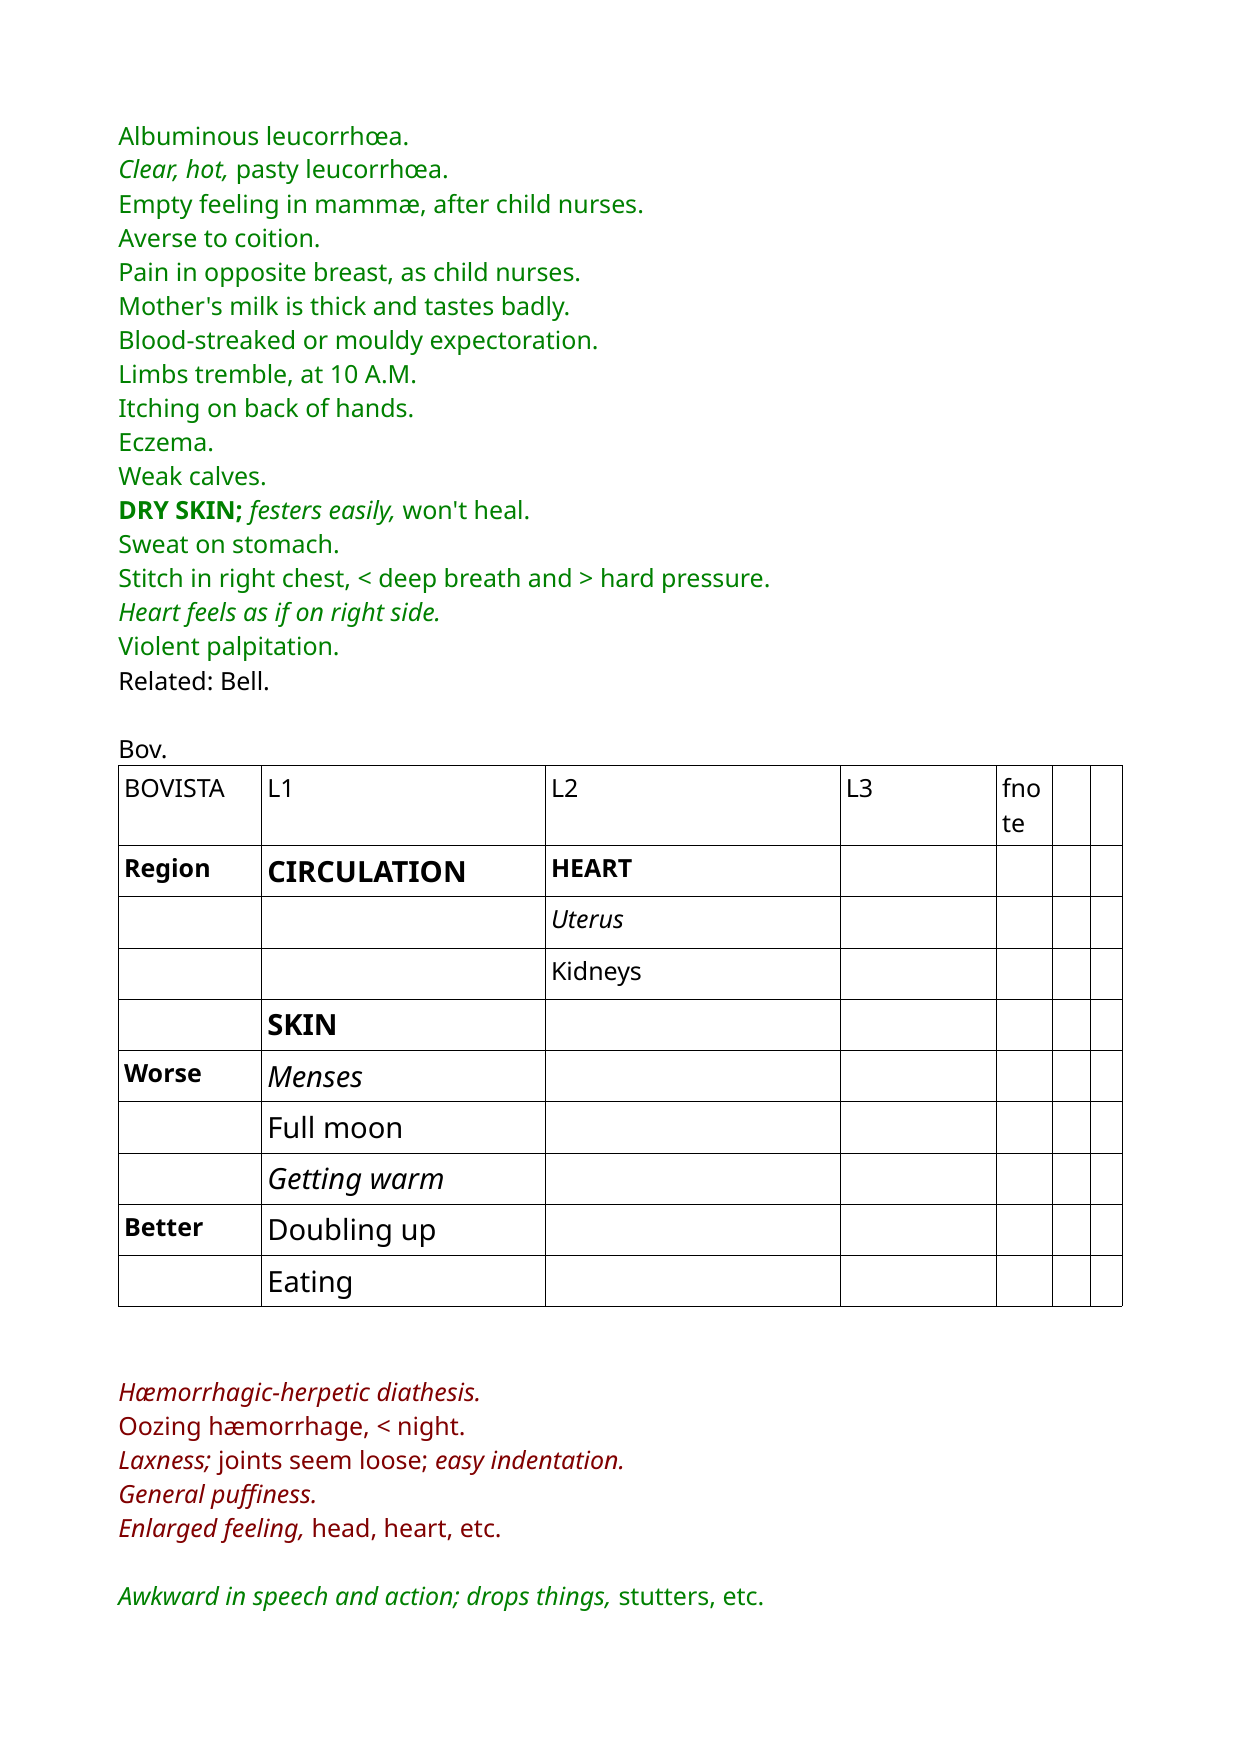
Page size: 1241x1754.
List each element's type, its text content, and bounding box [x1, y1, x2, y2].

text Hæmorrhagic-herpetic diathesis. [118, 1374, 1122, 1408]
text Itching on back of hands. [118, 391, 1122, 425]
table_cell Menses [262, 1051, 545, 1101]
table_cell [546, 1256, 840, 1306]
table_cell Kidneys [546, 949, 840, 999]
table_header L2 [546, 766, 840, 845]
table_cell [119, 1102, 261, 1152]
table_header [1091, 766, 1122, 845]
table_cell [1091, 846, 1122, 896]
table_cell [1053, 846, 1090, 896]
table_cell [997, 1102, 1052, 1152]
text Enlarged feeling, head, heart, etc. [118, 1511, 1122, 1545]
table_cell [262, 949, 545, 999]
text Limbs tremble, at 10 A.M. [118, 357, 1122, 391]
table_cell [1091, 1154, 1122, 1204]
table_cell [119, 1154, 261, 1204]
table_header L1 [262, 766, 545, 845]
text Weak calves. [118, 459, 1122, 493]
table_cell [119, 1000, 261, 1050]
table_cell [546, 1000, 840, 1050]
table_cell [997, 897, 1052, 947]
table_cell [1091, 1000, 1122, 1050]
text Clear, hot, pasty leucorrhœa. [118, 152, 1122, 186]
text Pain in opposite breast, as child nurses. [118, 254, 1122, 288]
table_cell [997, 949, 1052, 999]
table_cell [546, 1205, 840, 1255]
table_cell [1053, 1205, 1090, 1255]
table_cell [1091, 897, 1122, 947]
table_cell Uterus [546, 897, 840, 947]
text Empty feeling in mammæ, after child nurses. [118, 186, 1122, 220]
table_header [1053, 766, 1090, 845]
table_cell [841, 1102, 996, 1152]
text Sweat on stomach. [118, 527, 1122, 561]
table_cell [997, 1256, 1052, 1306]
text Bov. [118, 731, 1122, 765]
text Blood-streaked or mouldy expectoration. [118, 322, 1122, 357]
table_cell [1091, 1051, 1122, 1101]
table_cell [841, 1205, 996, 1255]
table_cell Getting warm [262, 1154, 545, 1204]
table_cell Worse [119, 1051, 261, 1101]
table_cell CIRCULATION [262, 846, 545, 896]
table_cell [1053, 897, 1090, 947]
text Awkward in speech and action; drops things, stutters, etc. [118, 1579, 1122, 1613]
text Laxness; joints seem loose; easy indentation. [118, 1443, 1122, 1477]
table_cell [546, 1051, 840, 1101]
text Albuminous leucorrhœa. [118, 118, 1122, 152]
table_cell [546, 1102, 840, 1152]
table_cell [1091, 1102, 1122, 1152]
table_cell [1053, 1102, 1090, 1152]
table_cell [841, 846, 996, 896]
table_cell [1053, 949, 1090, 999]
text Heart feels as if on right side. [118, 595, 1122, 629]
text Violent palpitation. [118, 629, 1122, 663]
text Oozing hæmorrhage, < night. [118, 1408, 1122, 1443]
table_cell [546, 1154, 840, 1204]
table_cell [841, 1154, 996, 1204]
text Stitch in right chest, < deep breath and > hard pressure. [118, 561, 1122, 595]
text Related: Bell. [118, 663, 1122, 697]
table_cell HEART [546, 846, 840, 896]
table_cell [841, 1256, 996, 1306]
table_cell [1053, 1000, 1090, 1050]
table_cell [1091, 1205, 1122, 1255]
table_cell [1091, 1256, 1122, 1306]
table_cell Doubling up [262, 1205, 545, 1255]
table_cell [997, 1154, 1052, 1204]
table_cell Full moon [262, 1102, 545, 1152]
table_cell [119, 949, 261, 999]
text Mother's milk is thick and tastes badly. [118, 288, 1122, 322]
table_cell [119, 1256, 261, 1306]
table_cell [119, 897, 261, 947]
table_cell [997, 846, 1052, 896]
table_header L3 [841, 766, 996, 845]
table_cell [262, 897, 545, 947]
table_cell [1053, 1154, 1090, 1204]
table_cell [1053, 1051, 1090, 1101]
table_header fnote [997, 766, 1052, 845]
table_cell Region [119, 846, 261, 896]
text Eczema. [118, 425, 1122, 459]
table_cell [841, 1051, 996, 1101]
table_cell SKIN [262, 1000, 545, 1050]
table_cell [997, 1051, 1052, 1101]
text DRY SKIN; festers easily, won't heal. [118, 493, 1122, 527]
table_cell [841, 897, 996, 947]
table_cell Better [119, 1205, 261, 1255]
table_cell [1091, 949, 1122, 999]
table_cell [841, 1000, 996, 1050]
text Averse to coition. [118, 220, 1122, 254]
text General puffiness. [118, 1477, 1122, 1511]
table_cell [1053, 1256, 1090, 1306]
table_cell Eating [262, 1256, 545, 1306]
table_header BOVISTA [119, 766, 261, 845]
table_cell [841, 949, 996, 999]
table_cell [997, 1000, 1052, 1050]
table_cell [997, 1205, 1052, 1255]
